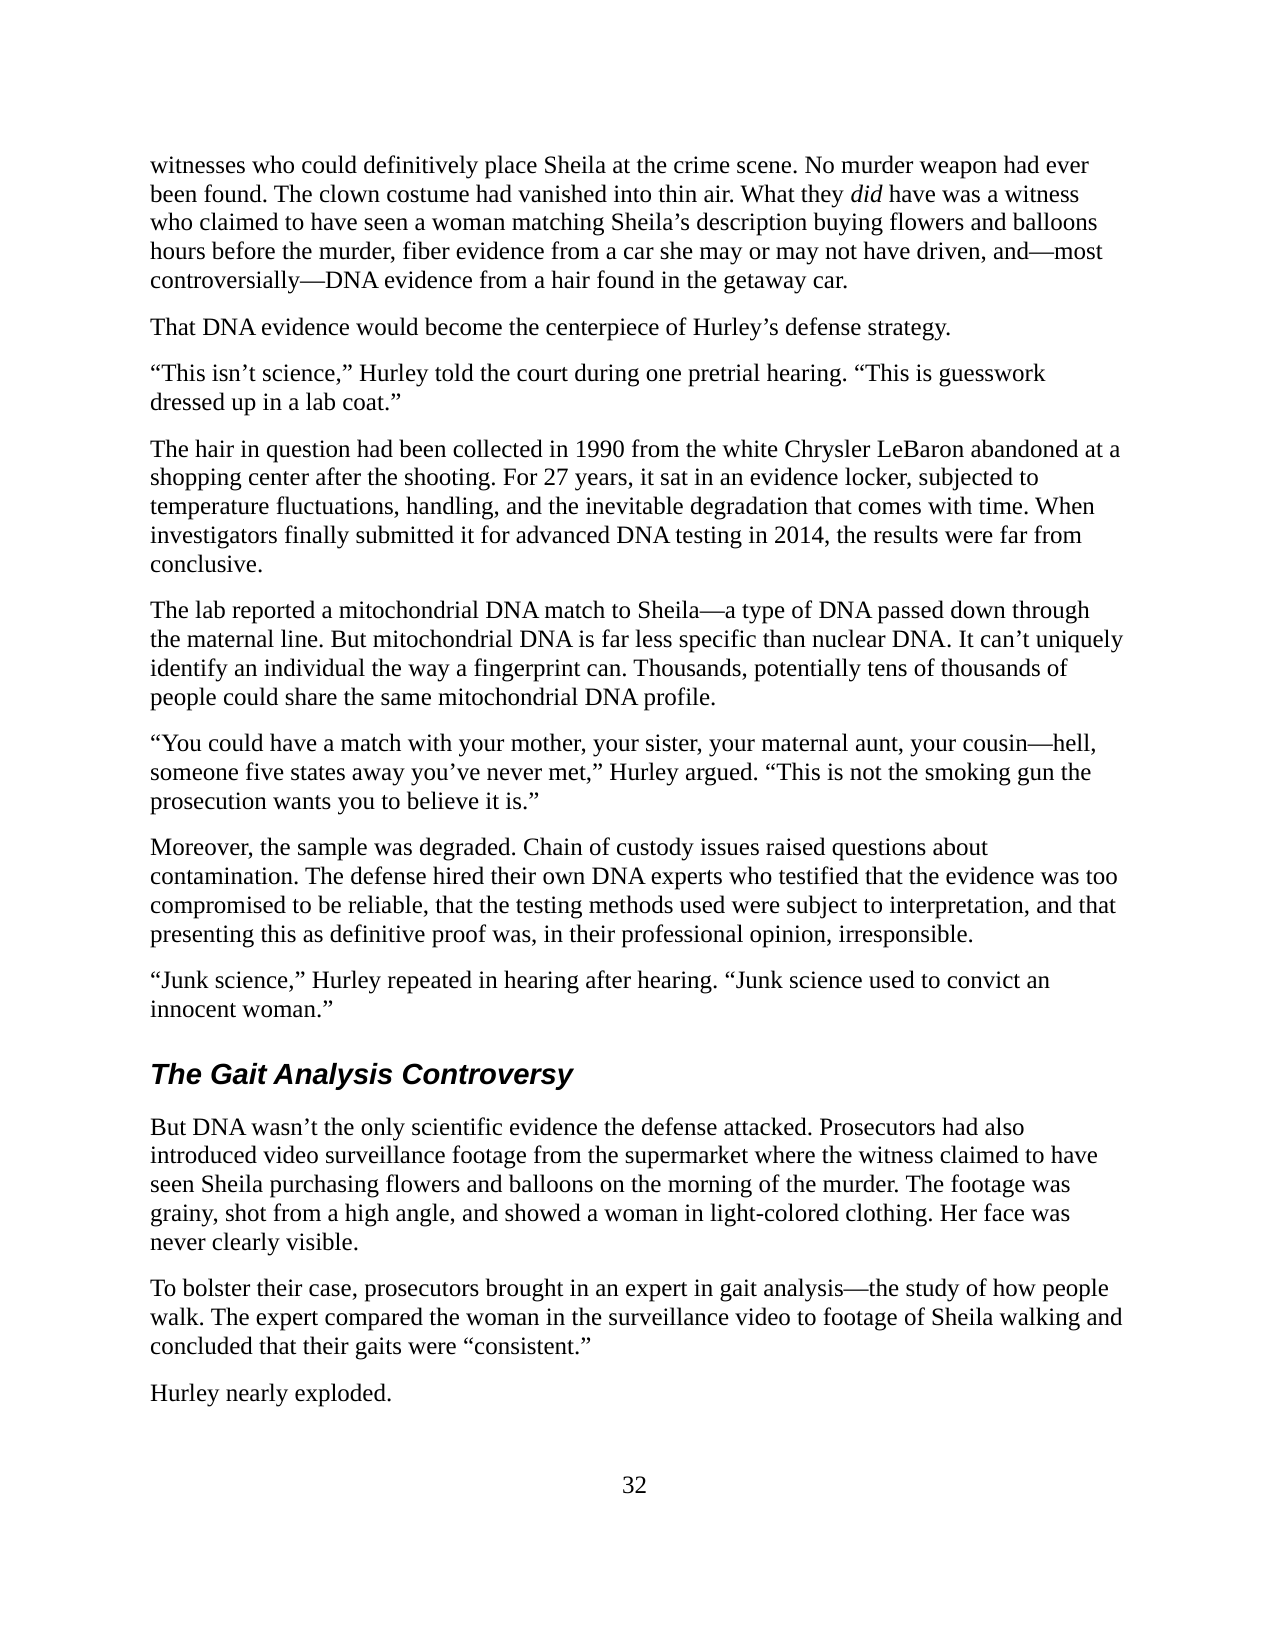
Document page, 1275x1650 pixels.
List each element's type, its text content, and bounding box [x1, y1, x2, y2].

text That DNA evidence would become the centerpiece of Hurley’s defense strategy. [150, 312, 1125, 340]
text witnesses who could definitively place Sheila at the crime scene. No murder weapon had ever been found. The clown costume had vanished into thin air. What they did have was a witness who claimed to have seen a woman matching Sheila’s description buying flowers and balloons hours before the murder, fiber evidence from a car she may or may not have driven, and—most controversially—DNA evidence from a hair found in the getaway car. [150, 150, 1125, 294]
text To bolster their case, prosecutors brought in an expert in gait analysis—the study of how people walk. The expert compared the woman in the surveillance video to footage of Sheila walking and concluded that their gaits were “consistent.” [150, 1273, 1125, 1360]
subtitle The Gait Analysis Controversy [150, 1057, 1125, 1090]
text But DNA wasn’t the only scientific evidence the defense attacked. Prosecutors had also introduced video surveillance footage from the supermarket where the witness claimed to have seen Sheila purchasing flowers and balloons on the morning of the murder. The footage was grainy, shot from a high angle, and showed a woman in light-colored clothing. Her face was never clearly visible. [150, 1112, 1125, 1256]
text “This isn’t science,” Hurley told the court during one pretrial hearing. “This is guesswork dressed up in a lab coat.” [150, 358, 1125, 416]
text “Junk science,” Hurley repeated in hearing after hearing. “Junk science used to convict an innocent woman.” [150, 965, 1125, 1023]
text Hurley nearly exploded. [150, 1378, 1125, 1406]
text The lab reported a mitochondrial DNA match to Sheila—a type of DNA passed down through the maternal line. But mitochondrial DNA is far less specific than nuclear DNA. It can’t uniquely identify an individual the way a fingerprint can. Thousands, potentially tens of thousands of people could share the same mitochondrial DNA profile. [150, 595, 1125, 710]
text “You could have a match with your mother, your sister, your maternal aunt, your cousin—hell, someone five states away you’ve never met,” Hurley argued. “This is not the smoking gun the prosecution wants you to believe it is.” [150, 728, 1125, 814]
text Moreover, the sample was degraded. Chain of custody issues raised questions about contamination. The defense hired their own DNA experts who testified that the evidence was too compromised to be reliable, that the testing methods used were subject to interpretation, and that presenting this as definitive proof was, in their professional opinion, irresponsible. [150, 832, 1125, 947]
text The hair in question had been collected in 1990 from the white Chrysler LeBaron abandoned at a shopping center after the shooting. For 27 years, it sat in an evidence locker, subjected to temperature fluctuations, handling, and the inevitable degradation that comes with time. When investigators finally submitted it for advanced DNA testing in 2014, the results were far from conclusive. [150, 434, 1125, 577]
